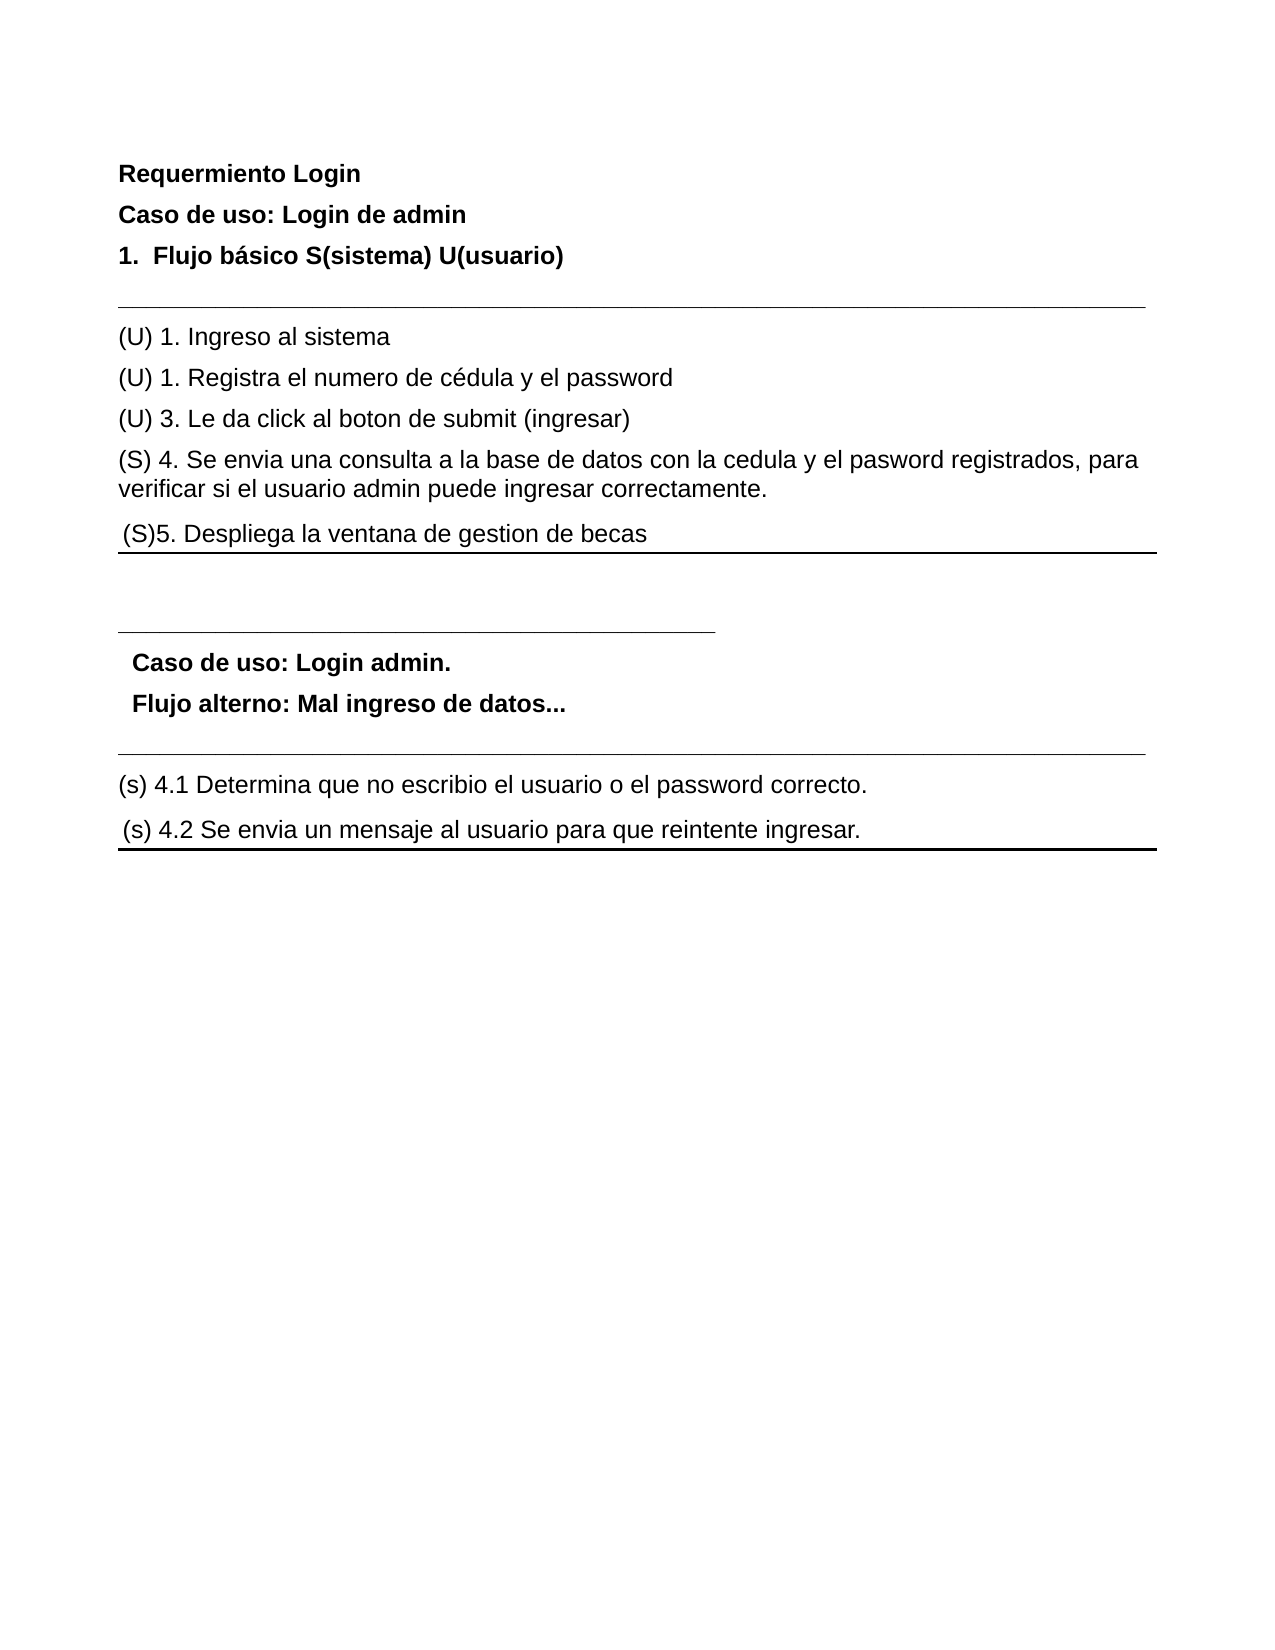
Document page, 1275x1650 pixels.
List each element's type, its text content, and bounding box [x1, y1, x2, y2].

text (U) 1. Ingreso al sistema [118, 322, 1157, 351]
text Caso de uso: Login de admin [118, 200, 1157, 228]
text __________________________________________________________________________ [118, 729, 1157, 758]
text 1. Flujo básico S(sistema) U(usuario) [118, 241, 1157, 269]
text (S)5. Despliega la ventana de gestion de becas [118, 514, 1157, 552]
text (U) 3. Le da click al boton de submit (ingresar) [118, 404, 1157, 433]
text ___________________________________________ [118, 607, 1157, 636]
text __________________________________________________________________________ [118, 281, 1157, 310]
text Caso de uso: Login admin. [118, 648, 1157, 676]
text (s) 4.1 Determina que no escribio el usuario o el password correcto. [118, 770, 1157, 799]
text (s) 4.2 Se envia un mensaje al usuario para que reintente ingresar. [118, 811, 1157, 848]
text (U) 1. Registra el numero de cédula y el password [118, 363, 1157, 392]
text (S) 4. Se envia una consulta a la base de datos con la cedula y el pasword registrados, para verificar si el usuario admin puede ingresar correctamente. [118, 445, 1157, 502]
text Flujo alterno: Mal ingreso de datos... [118, 688, 1157, 717]
text Requermiento Login [118, 159, 1157, 188]
